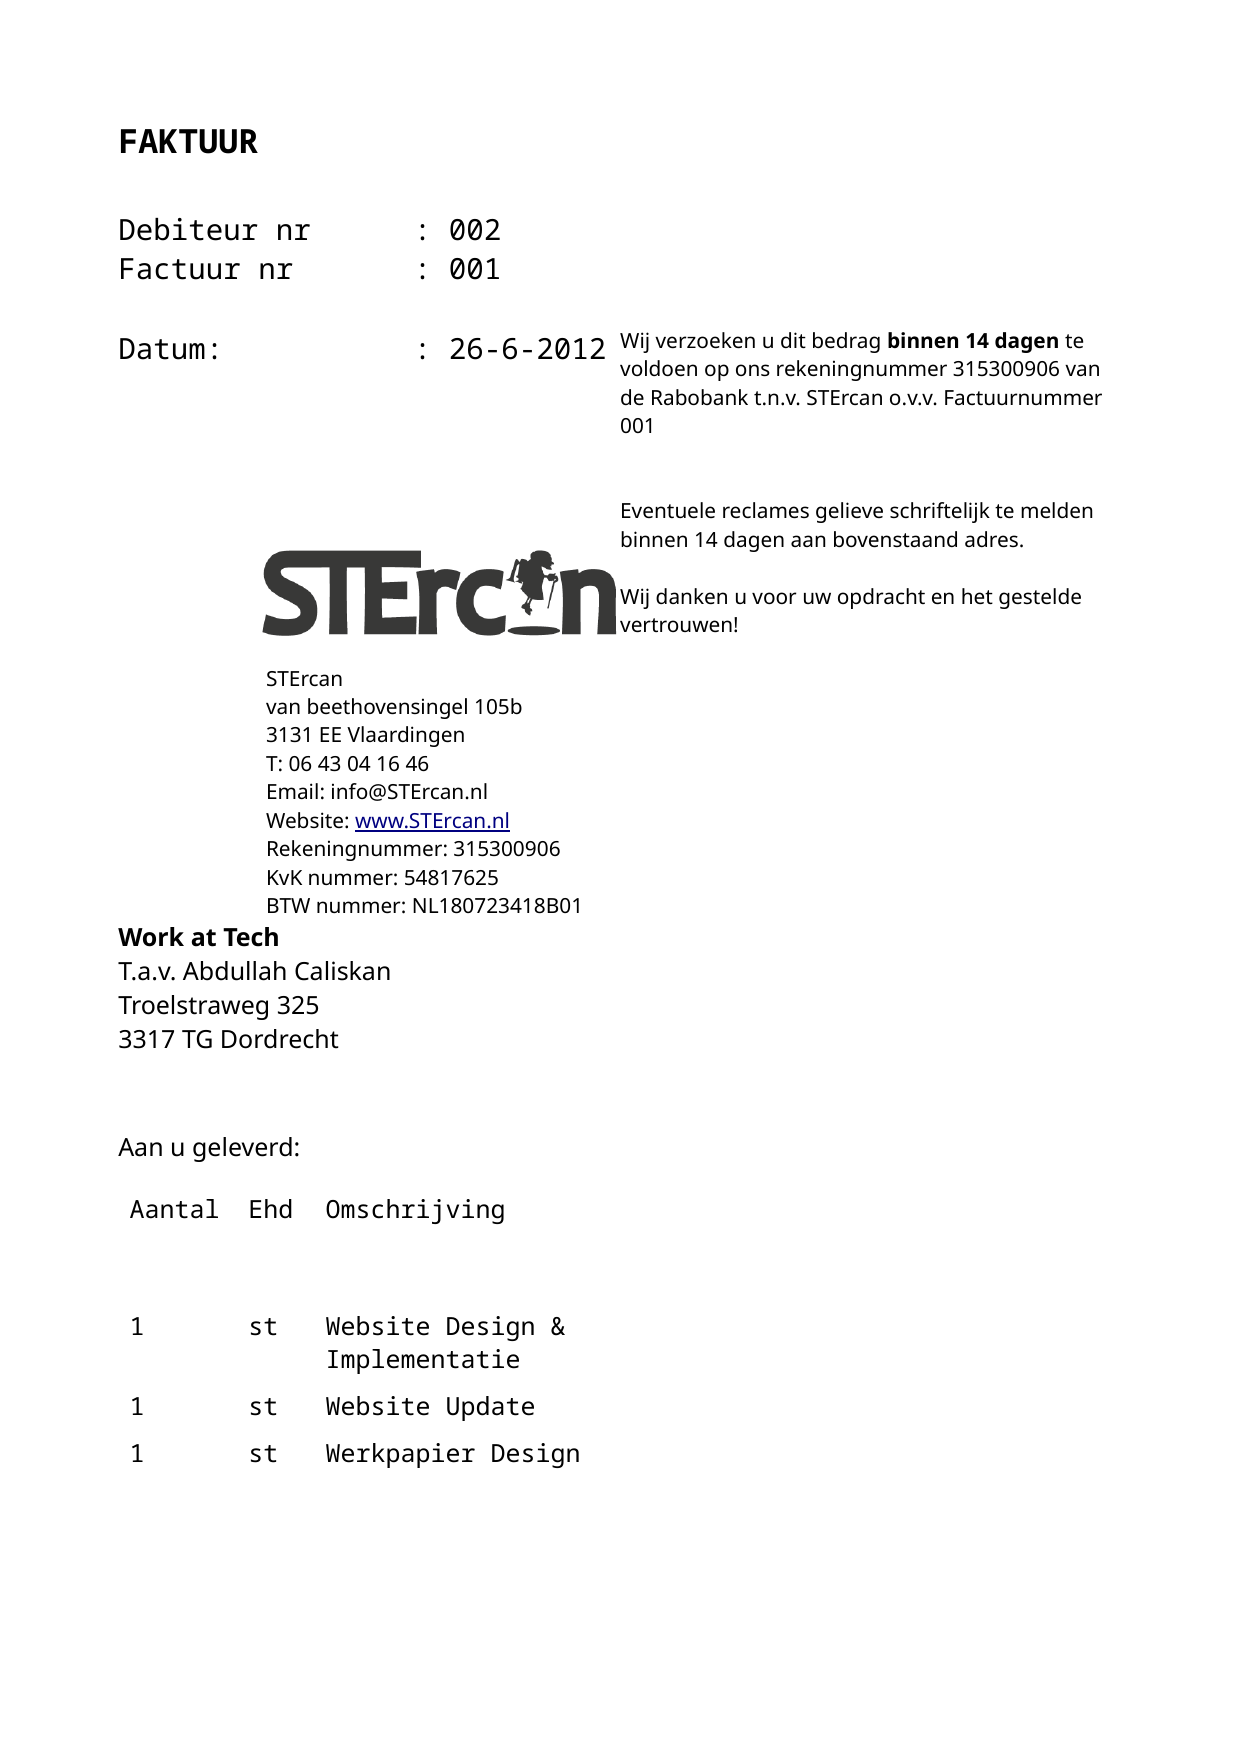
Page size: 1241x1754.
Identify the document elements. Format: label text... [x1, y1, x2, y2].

table_cell [739, 118, 816, 165]
table_cell [739, 165, 816, 245]
table_cell [237, 1575, 314, 1622]
table_cell [314, 1262, 620, 1308]
text T.a.v. Abdullah Caliskan [118, 954, 620, 988]
text KvK nummer: 54817625 [266, 863, 620, 891]
table_header Aantal [118, 1192, 237, 1262]
table_cell [816, 118, 1240, 165]
table_cell 1 [118, 1435, 237, 1482]
text Website: www.STErcan.nl [266, 806, 620, 834]
text Debiteur nr : 002 [118, 209, 620, 249]
text Email: info@STErcan.nl [266, 777, 620, 806]
table_cell [816, 245, 1240, 292]
table_cell [620, 245, 739, 292]
table_cell [314, 1482, 620, 1528]
text FAKTUUR [118, 118, 620, 163]
table_cell [314, 1529, 620, 1575]
table_cell [314, 1575, 620, 1622]
text Aan u geleverd: [118, 1130, 620, 1164]
text Work at Tech [118, 920, 620, 954]
table_cell [237, 1262, 314, 1308]
table_header Ehd [237, 1192, 314, 1262]
text Troelstraweg 325 [118, 988, 620, 1022]
text Rekeningnummer: 315300906 [266, 834, 620, 863]
table_cell [118, 1575, 237, 1622]
table_cell st [237, 1435, 314, 1482]
table_cell [620, 118, 739, 165]
text Datum: : 26-6-2012 [118, 328, 620, 368]
table_cell 1 [118, 1308, 237, 1389]
table_header Omschrijving [314, 1192, 620, 1262]
table_cell [816, 165, 1240, 245]
table_cell [739, 245, 816, 292]
table_cell [118, 1482, 237, 1528]
text Factuur nr : 001 [118, 249, 620, 288]
text Wij verzoeken u dit bedrag binnen 14 dagen te voldoen op ons rekeningnummer 315300906 van de Rabobank t.n.v. STErcan o.v.v. Factuurnummer 001 [620, 326, 1122, 440]
text Wij danken u voor uw opdracht en het gestelde vertrouwen! [669, 582, 1122, 639]
table_cell [237, 1529, 314, 1575]
text STErcan [266, 677, 620, 692]
table_cell [118, 1262, 237, 1308]
table_cell Website Update [314, 1389, 620, 1435]
text van beethovensingel 105b 3131 EE Vlaardingen [266, 692, 620, 749]
table_cell [620, 165, 739, 245]
table_cell Werkpapier Design [314, 1435, 620, 1482]
table_cell st [237, 1389, 314, 1435]
text 3317 TG Dordrecht [118, 1022, 620, 1056]
table_cell Website Design & Implementatie [314, 1308, 620, 1389]
table_cell st [237, 1308, 314, 1389]
table_cell [237, 1482, 314, 1528]
text BTW nummer: NL180723418B01 [266, 891, 620, 920]
table_cell 1 [118, 1389, 237, 1435]
table_cell [118, 1529, 237, 1575]
text T: 06 43 04 16 46 [266, 749, 620, 777]
text Eventuele reclames gelieve schriftelijk te melden binnen 14 dagen aan bovenstaand adres. [620, 497, 1122, 553]
